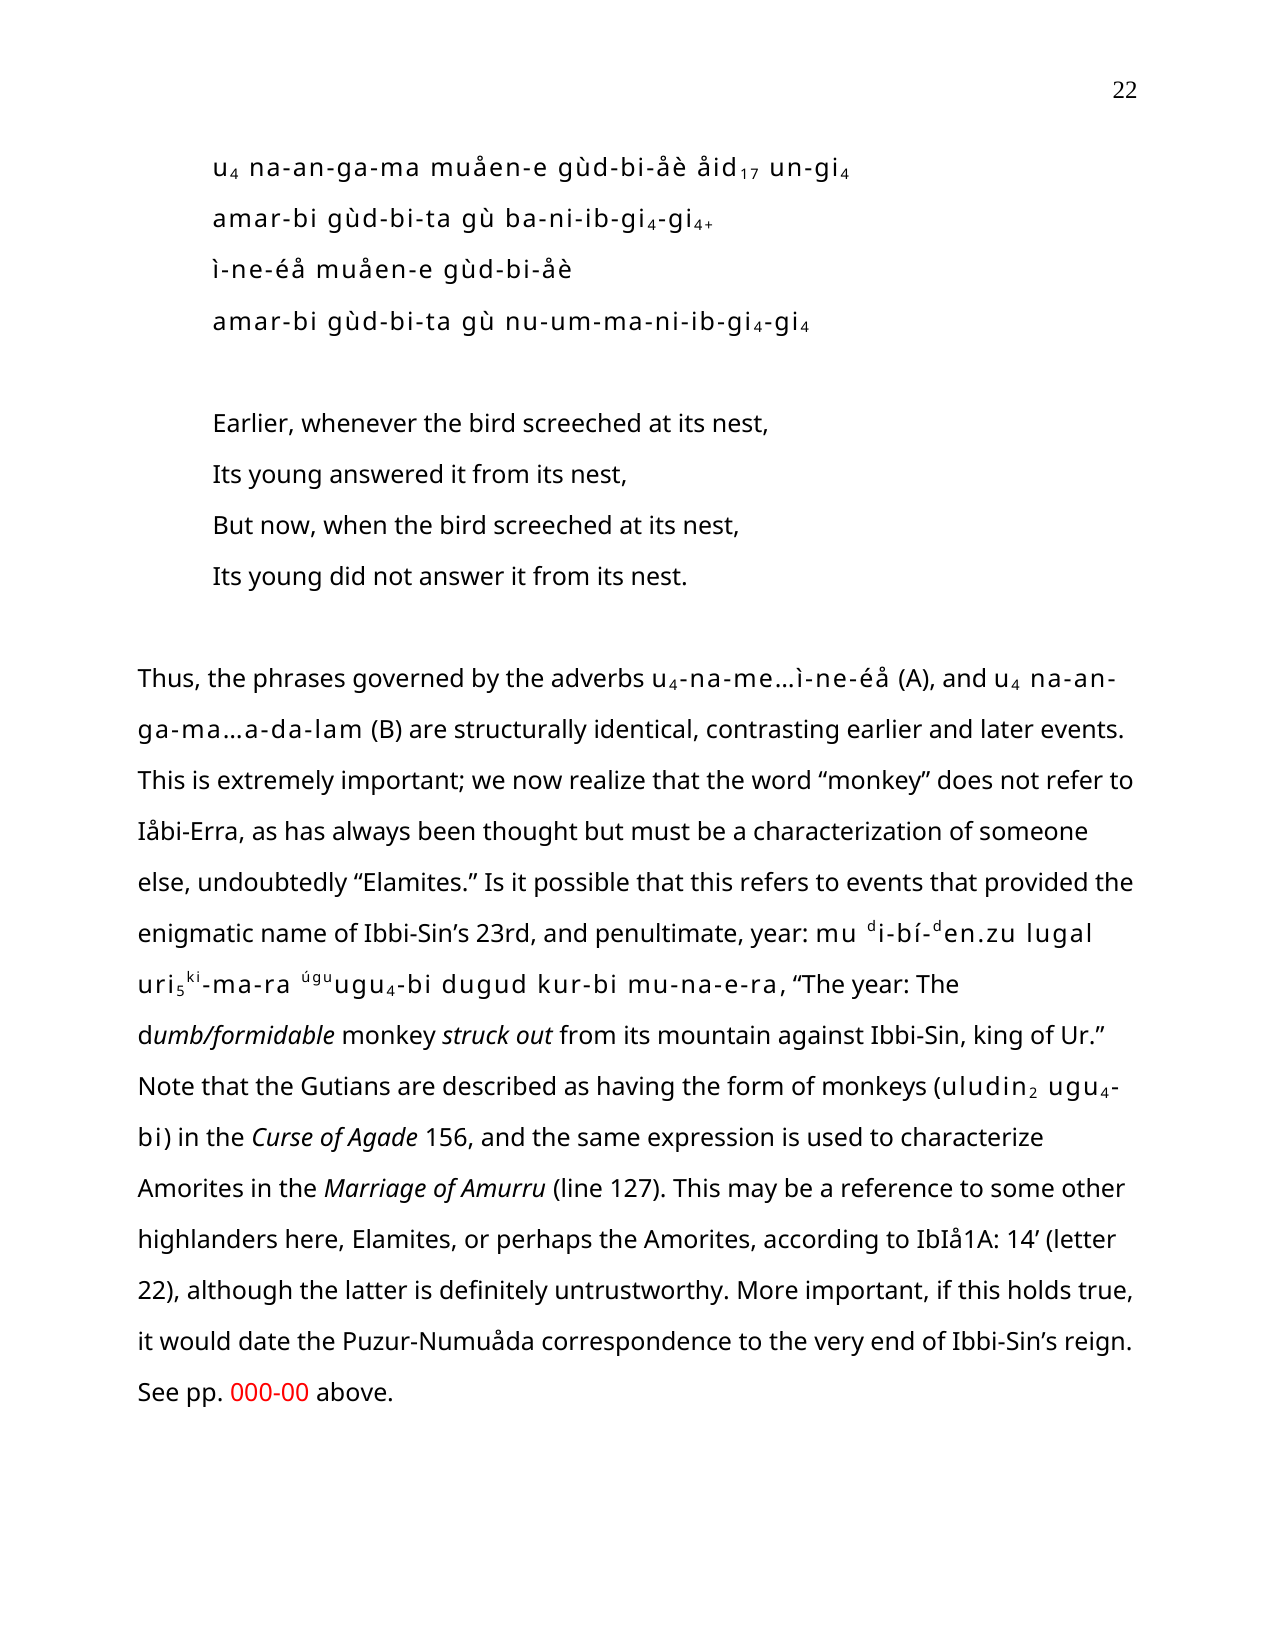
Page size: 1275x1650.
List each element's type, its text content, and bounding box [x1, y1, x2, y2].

text Thus, the phrases governed by the adverbs u4-na-me…ì-ne-éå (A), and u4 na-an-ga-ma…a-da-lam (B) are structurally identical, contrasting earlier and later events. This is extremely important; we now realize that the word “monkey” does not refer to Iåbi-Erra, as has always been thought but must be a characterization of someone else, undoubtedly “Elamites.” Is it possible that this refers to events that provided the enigmatic name of Ibbi-Sin’s 23rd, and penultimate, year: mu di-bí-den.zu lugal uri5ki-ma-ra úguugu4-bi dugud kur-bi mu-na-e-ra, “The year: The dumb/formidable monkey struck out from its mountain against Ibbi-Sin, king of Ur.” Note that the Gutians are described as having the form of monkeys (uludin2 ugu4-bi) in the Curse of Agade 156, and the same expression is used to characterize Amorites in the Marriage of Amurru (line 127). This may be a reference to some other highlanders here, Elamites, or perhaps the Amorites, according to IbIå1A: 14’ (letter 22), although the latter is definitely untrustworthy. More important, if this holds true, it would date the Puzur-Numuåda correspondence to the very end of Ibbi-Sin’s reign. See pp. 000-00 above. [137, 660, 1138, 1409]
text Earlier, whenever the bird screeched at its nest, [212, 405, 1138, 439]
text amar-bi gùd-bi-ta gù nu-um-ma-ni-ib-gi4-gi4 [212, 303, 1138, 337]
text amar-bi gùd-bi-ta gù ba-ni-ib-gi4-gi4+ [212, 201, 1138, 235]
text u4 na-an-ga-ma muåen-e gùd-bi-åè åid17 un-gi4 [212, 150, 1138, 184]
text Its young did not answer it from its nest. [212, 558, 1138, 592]
text ì-ne-éå muåen-e gùd-bi-åè [212, 252, 1138, 286]
text Its young answered it from its nest, [212, 456, 1138, 490]
text But now, when the bird screeched at its nest, [212, 507, 1138, 541]
